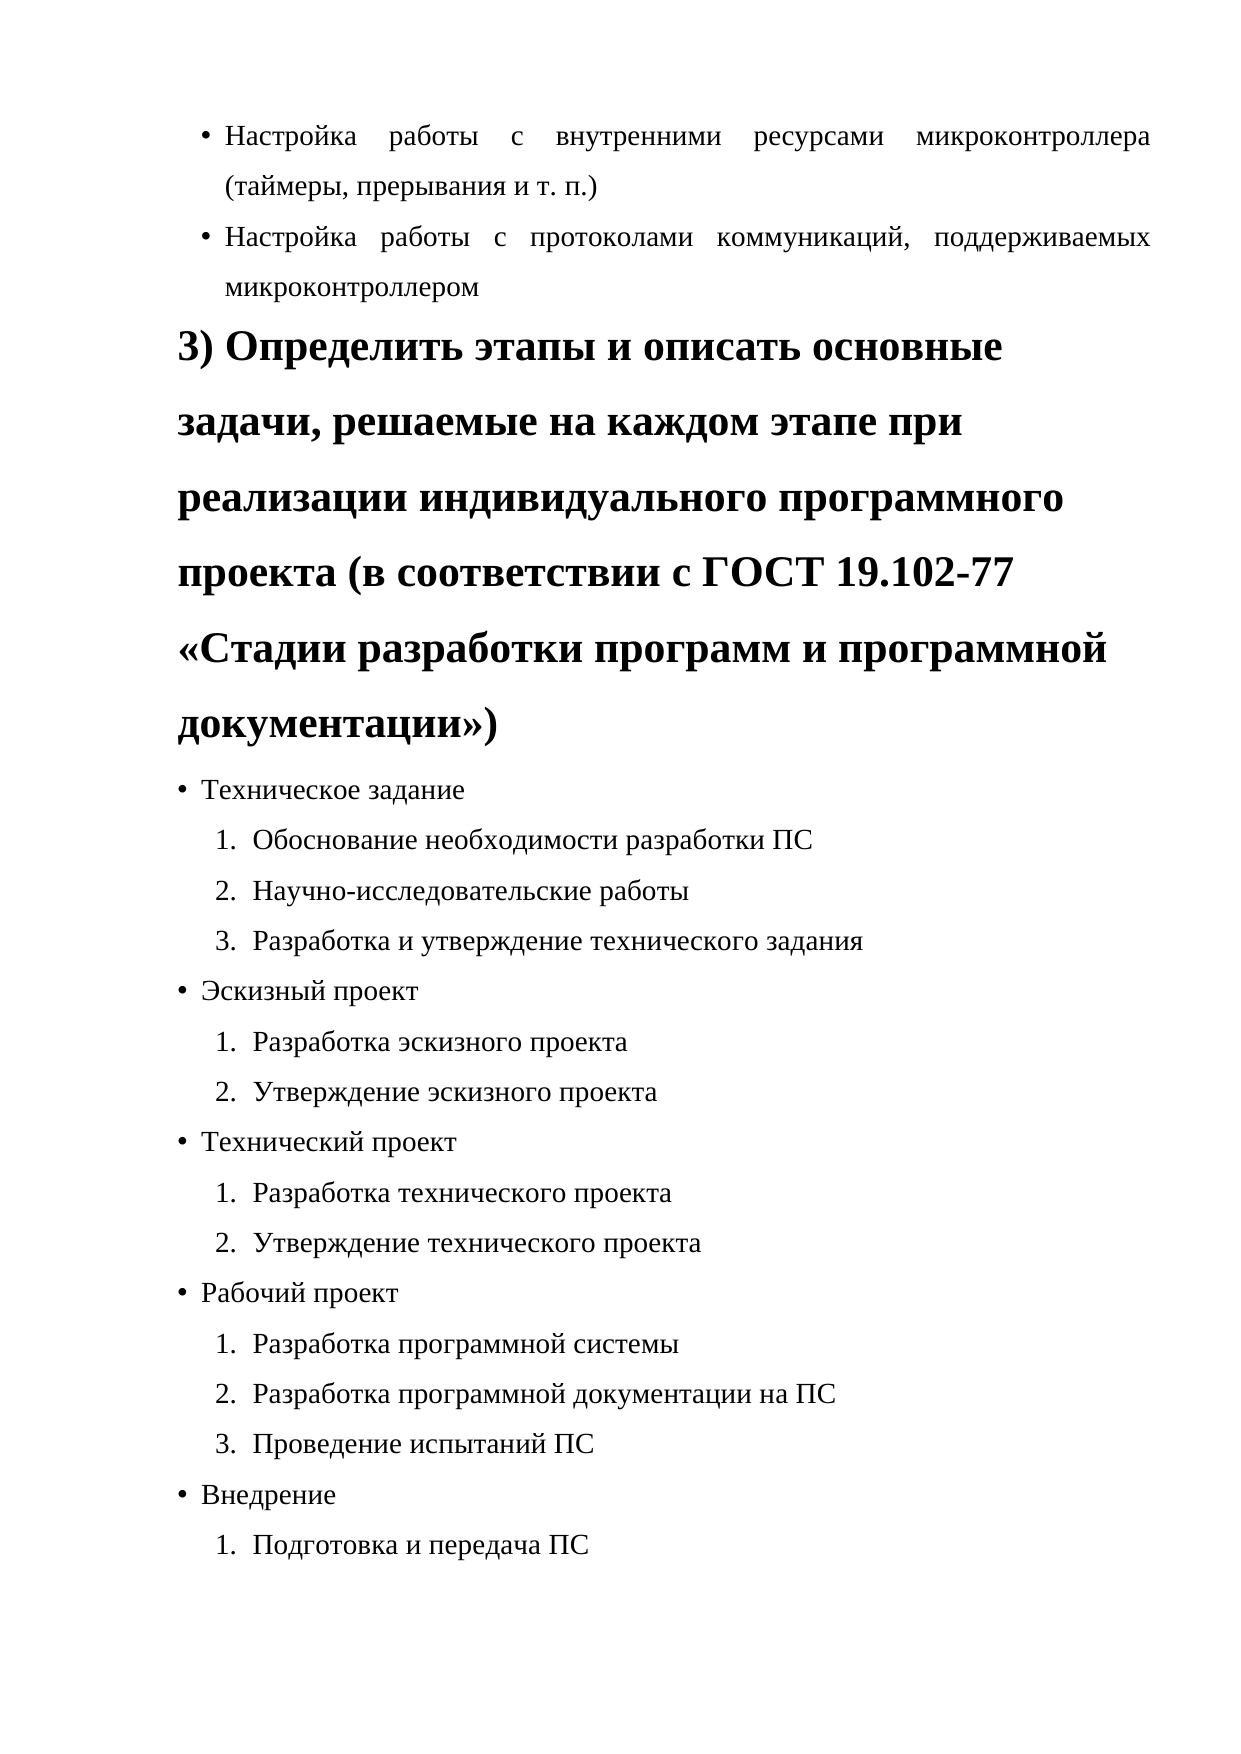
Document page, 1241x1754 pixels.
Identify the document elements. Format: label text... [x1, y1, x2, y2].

text 3) Определить этапы и описать основные задачи, решаемые на каждом этапе при реализации индивидуального программного проекта (в соответствии с ГОСТ 19.102-77 «Стадии разработки программ и программной документации») [177, 319, 1152, 747]
list Эскизный проект [177, 973, 1152, 1007]
list Разработка и утверждение технического задания [215, 923, 1152, 957]
list Рабочий проект [177, 1276, 1152, 1309]
list Техническое задание [177, 772, 1152, 806]
list Внедрение [177, 1477, 1152, 1511]
list Технический проект [177, 1124, 1152, 1158]
list Настройка работы с внутренними ресурсами микроконтроллера (таймеры, прерывания и т. п.) [201, 118, 1152, 202]
list Разработка программной документации на ПС [215, 1376, 1152, 1410]
list Утверждение технического проекта [215, 1225, 1152, 1259]
list Утверждение эскизного проекта [215, 1074, 1152, 1108]
list Разработка технического проекта [215, 1175, 1152, 1208]
list Разработка эскизного проекта [215, 1024, 1152, 1057]
list Подготовка и передача ПС [215, 1527, 1152, 1561]
list Научно-исследовательские работы [215, 873, 1152, 906]
list Обоснование необходимости разработки ПС [215, 822, 1152, 856]
list Разработка программной системы [215, 1326, 1152, 1359]
list Проведение испытаний ПС [215, 1427, 1152, 1460]
list Настройка работы с протоколами коммуникаций, поддерживаемых микроконтроллером [201, 219, 1152, 303]
